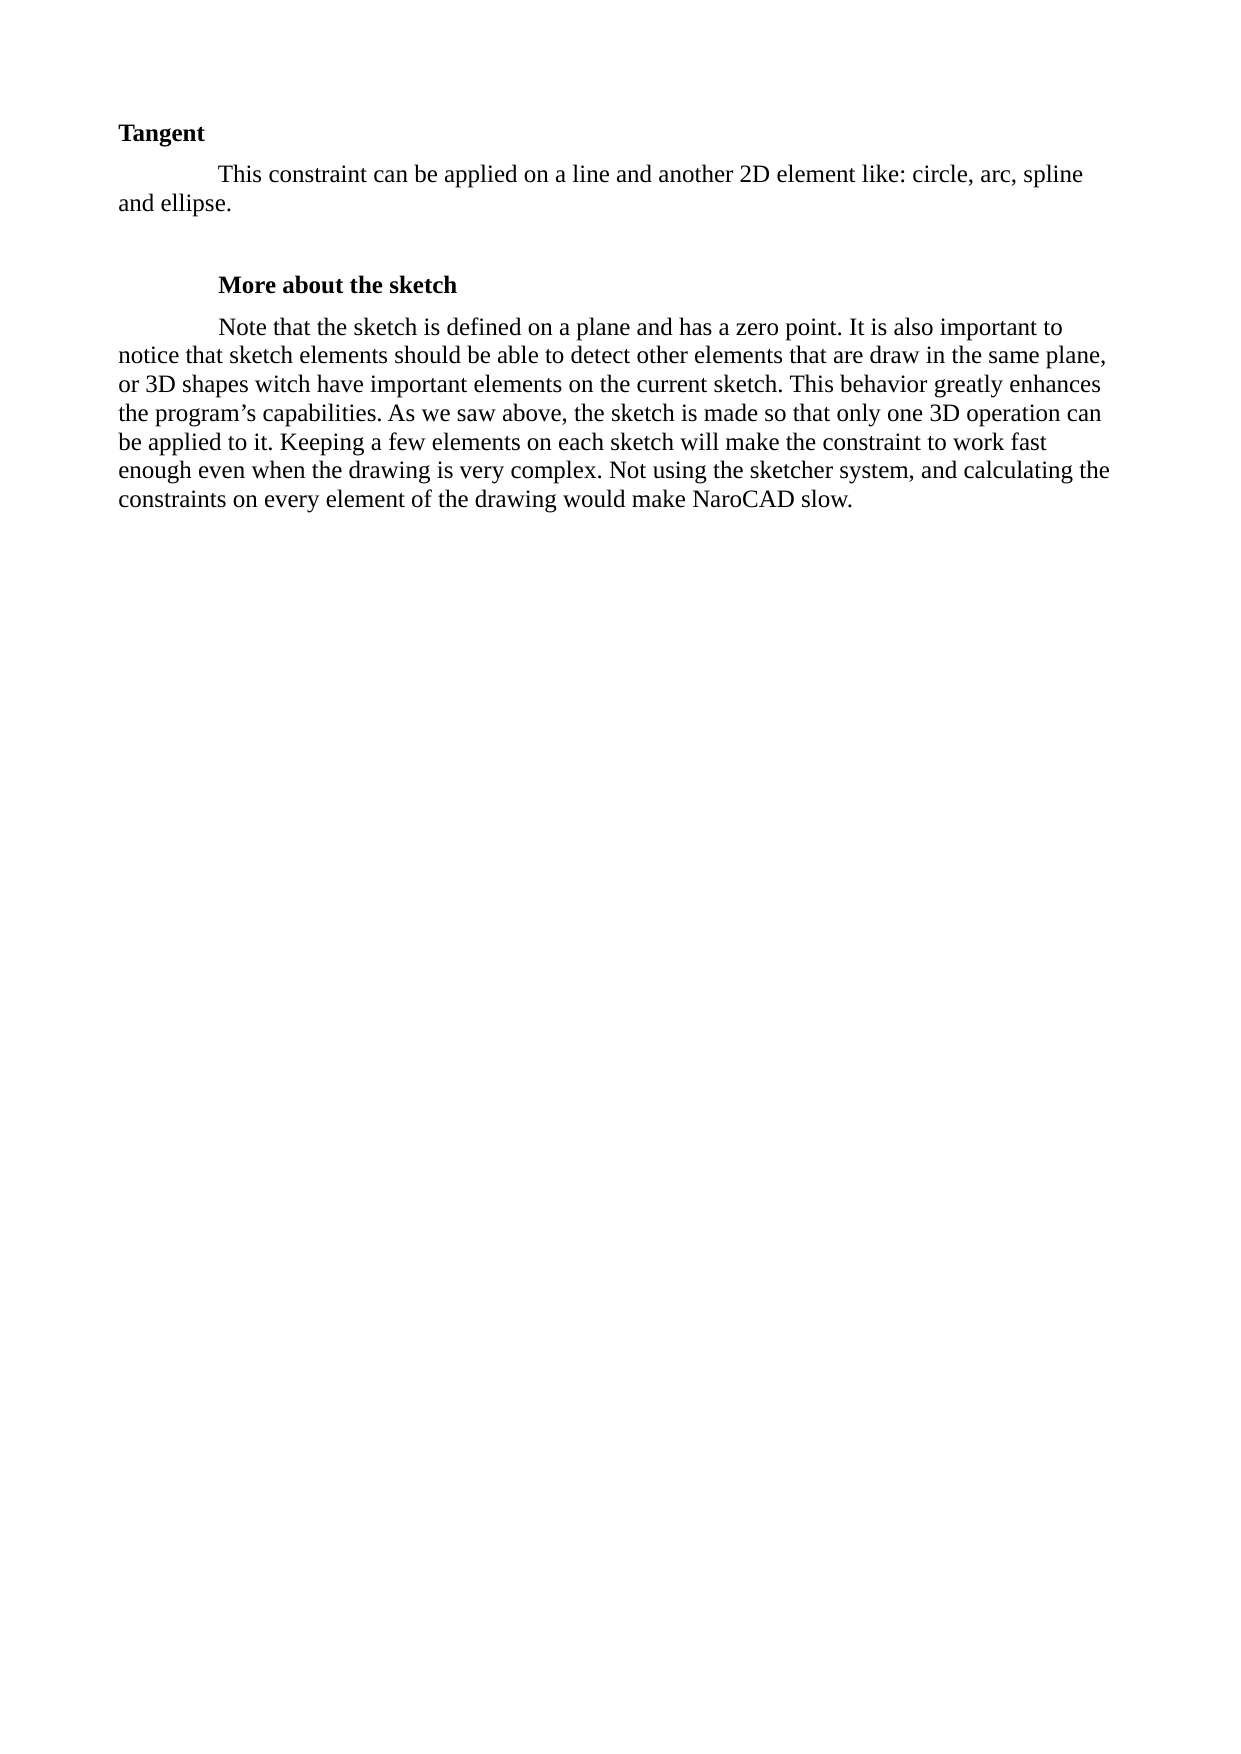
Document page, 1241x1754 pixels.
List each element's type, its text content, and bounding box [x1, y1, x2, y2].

text More about the sketch [118, 271, 1122, 299]
text This constraint can be applied on a line and another 2D element like: circle, arc, spline and ellipse. [118, 159, 1122, 217]
text Tangent [118, 118, 1122, 147]
text Note that the sketch is defined on a plane and has a zero point. It is also important to notice that sketch elements should be able to detect other elements that are draw in the same plane, or 3D shapes witch have important elements on the current sketch. This behavior greatly enhances the program’s capabilities. As we saw above, the sketch is made so that only one 3D operation can be applied to it. Keeping a few elements on each sketch will make the constraint to work fast enough even when the drawing is very complex. Not using the sketcher system, and calculating the constraints on every element of the drawing would make NaroCAD slow. [118, 312, 1122, 513]
